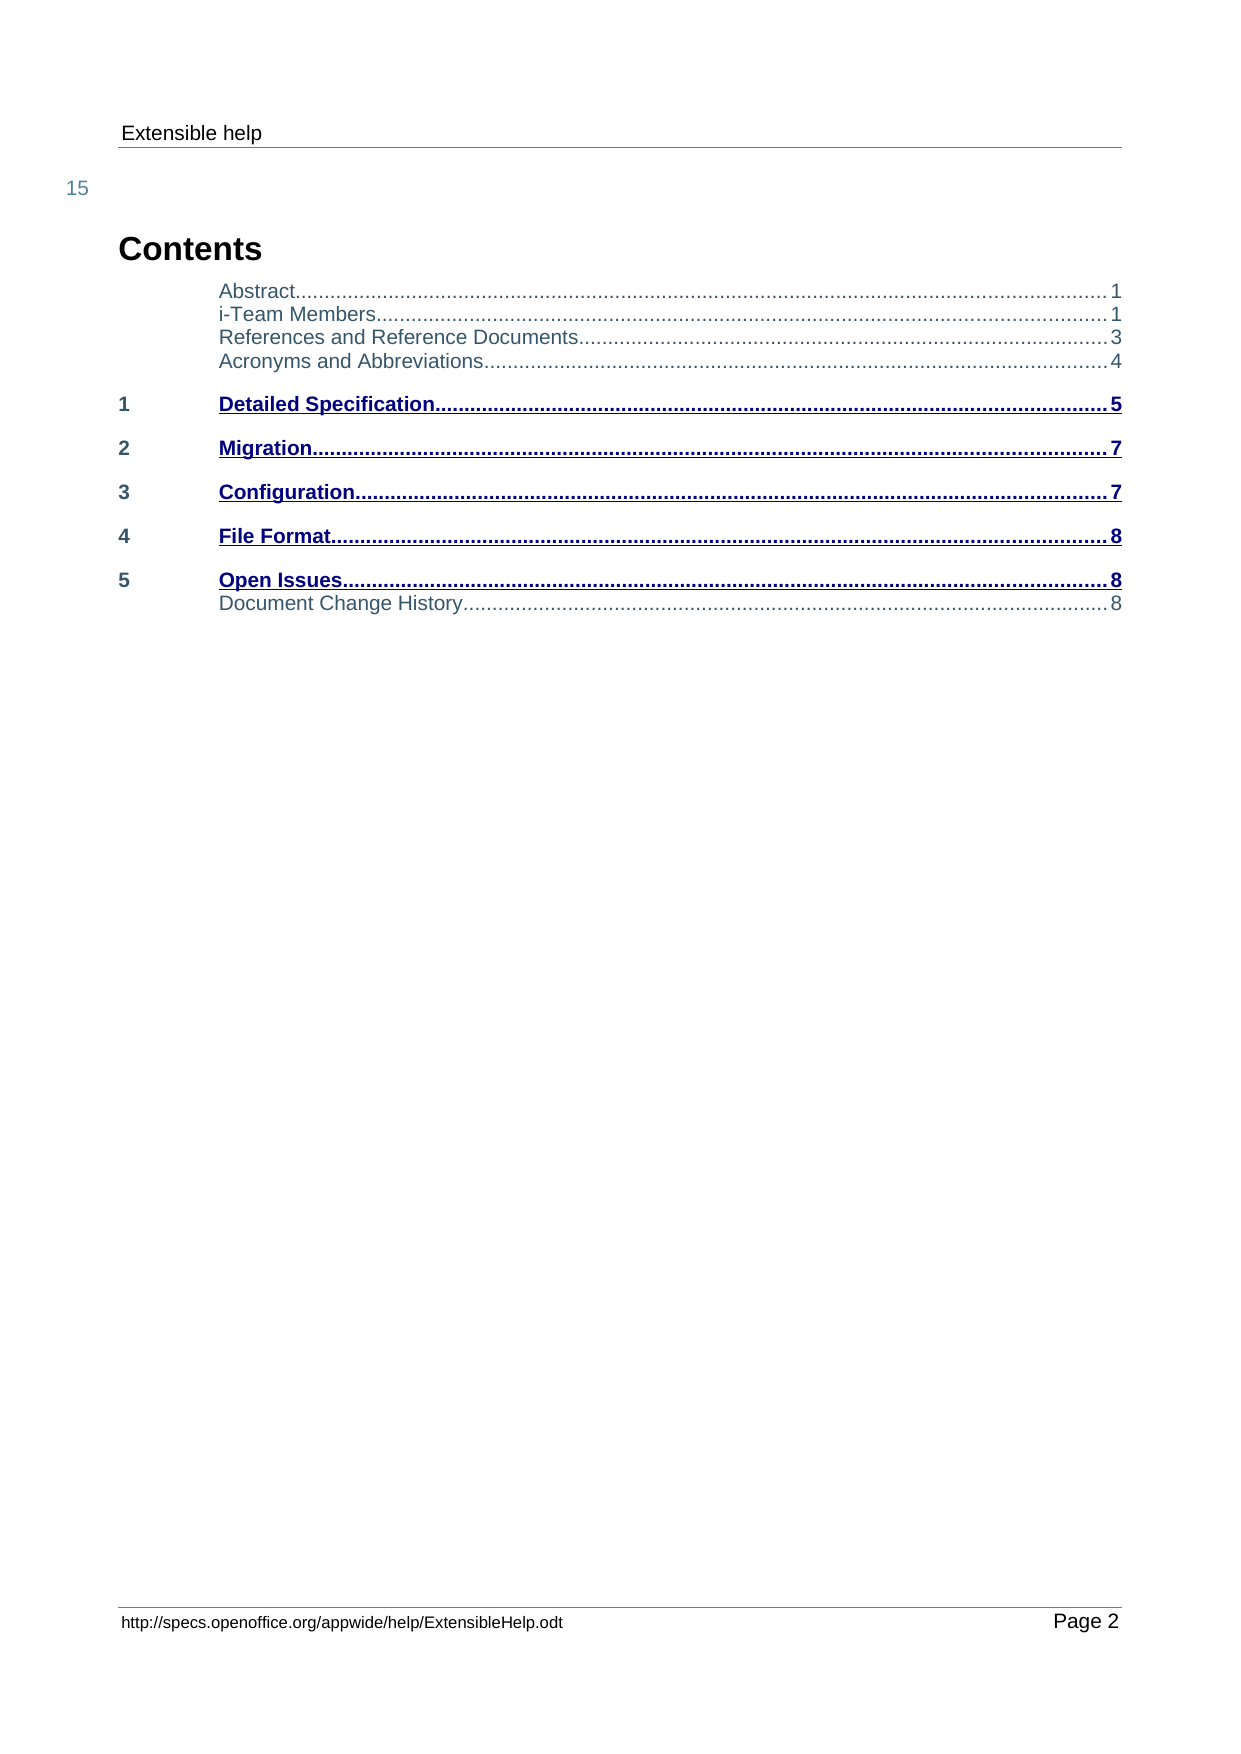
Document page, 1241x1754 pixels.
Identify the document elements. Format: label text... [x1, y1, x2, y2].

text Acronyms and Abbreviations 4 [118, 349, 1122, 372]
text 4 File Format 8 [118, 524, 1122, 548]
text 1 Detailed Specification 5 [118, 393, 1122, 416]
text References and Reference Documents 3 [118, 326, 1122, 349]
text 5 Open Issues 8 [118, 568, 1122, 592]
text 2 Migration 7 [118, 437, 1122, 460]
text i-Team Members 1 [118, 303, 1122, 326]
text Document Change History 8 [118, 592, 1122, 615]
subtitle Contents [118, 230, 1122, 267]
text 3 Configuration 7 [118, 481, 1122, 504]
text Abstract 1 [118, 279, 1122, 303]
